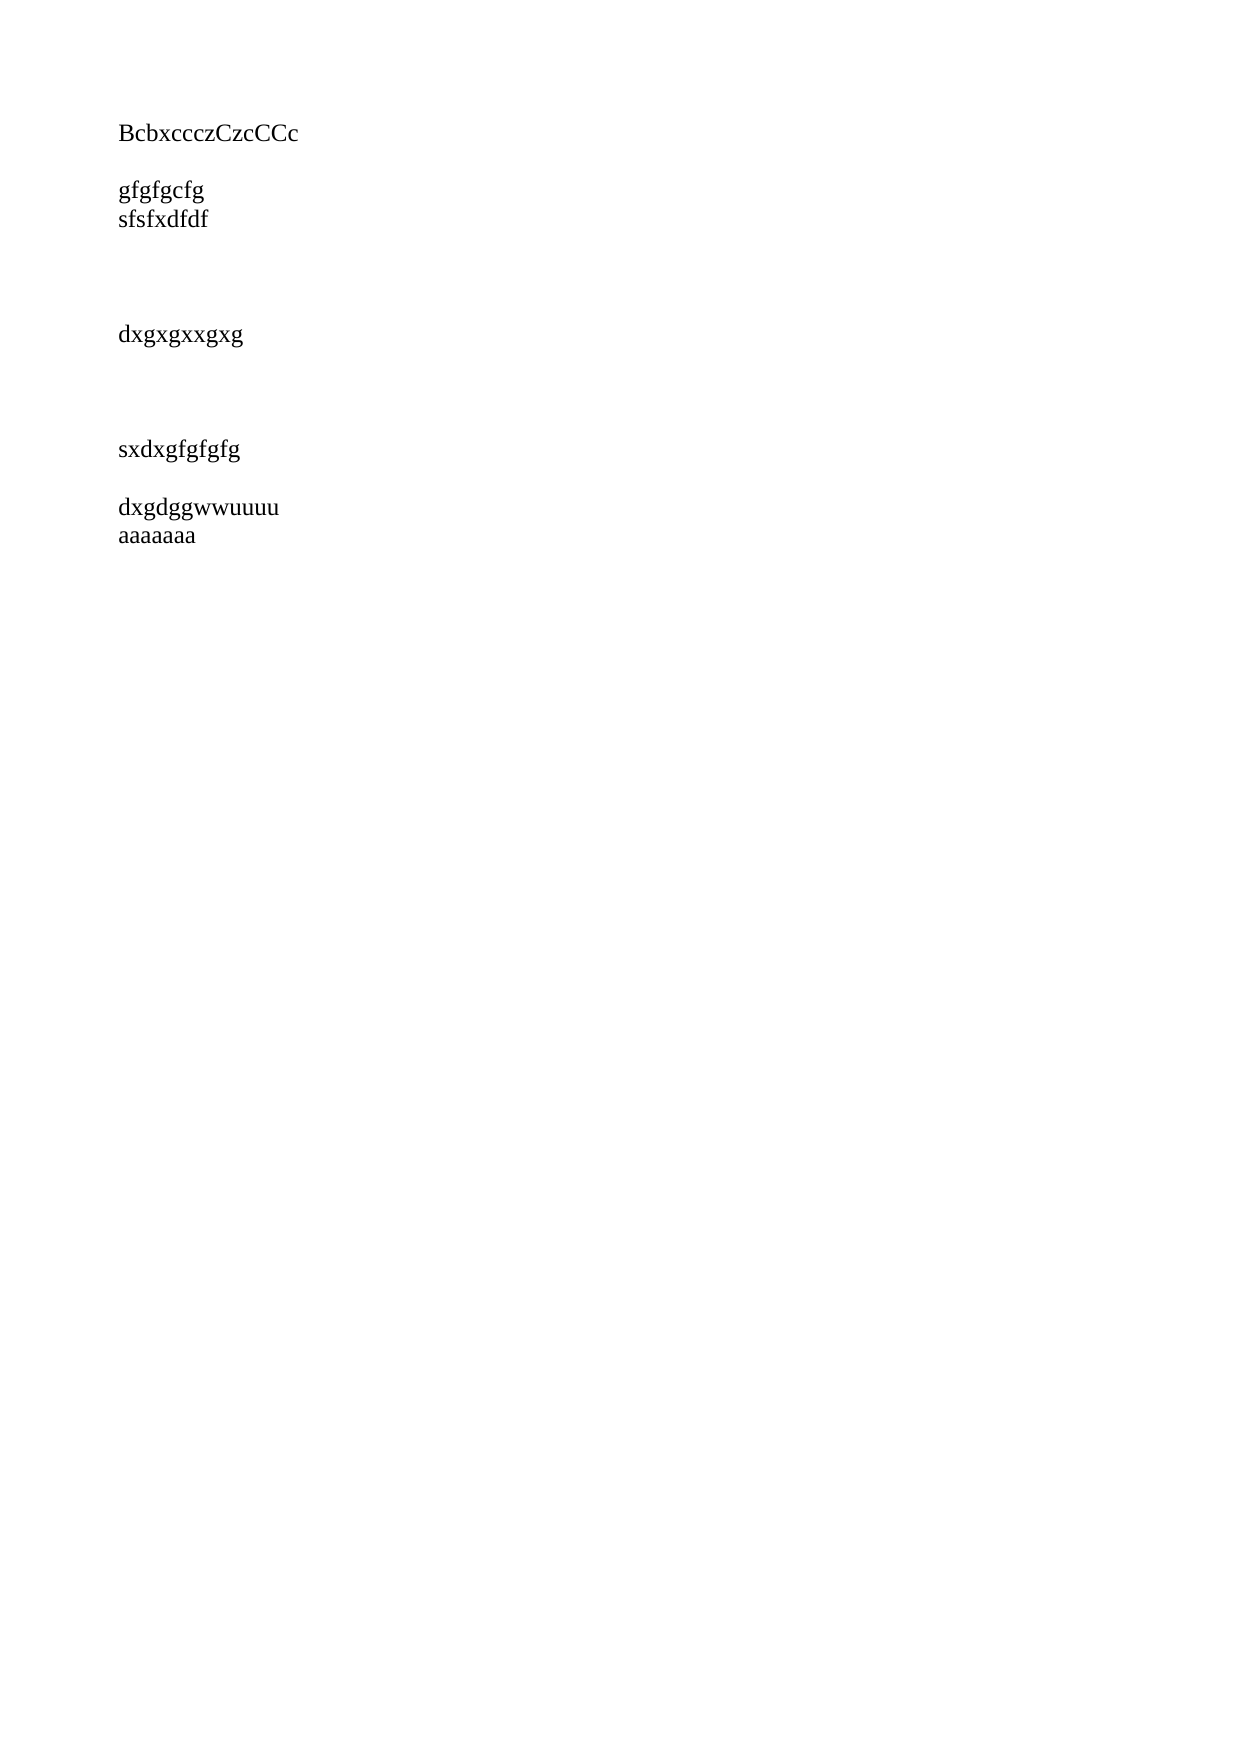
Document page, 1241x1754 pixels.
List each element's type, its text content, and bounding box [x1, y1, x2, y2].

text sfsfxdfdf [118, 204, 1122, 233]
text aaaaaaa [118, 521, 1122, 549]
text dxgdggwwuuuu [118, 492, 1122, 521]
text BcbxccczCzcCCc [118, 118, 1122, 147]
text gfgfgcfg [118, 176, 1122, 204]
text dxgxgxxgxg [118, 319, 1122, 348]
text sxdxgfgfgfg [118, 434, 1122, 463]
